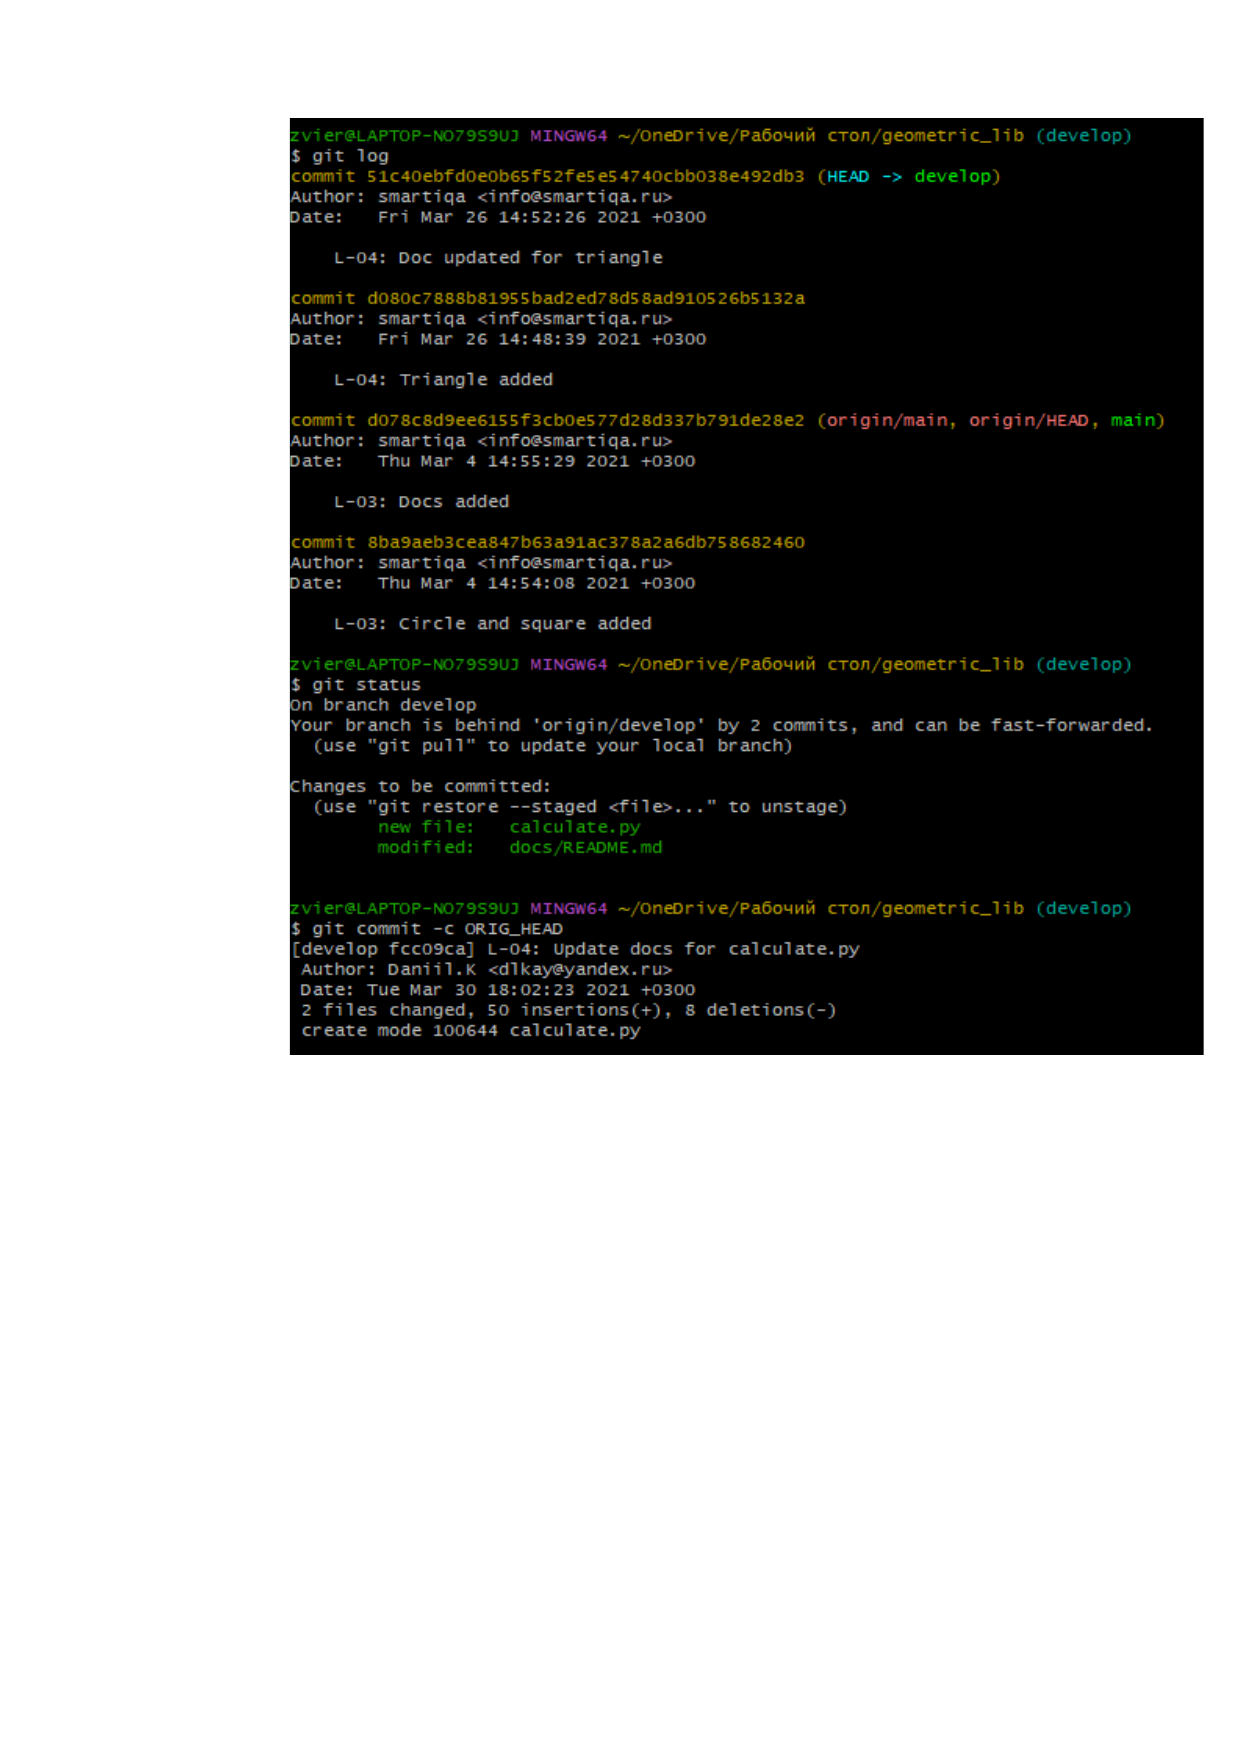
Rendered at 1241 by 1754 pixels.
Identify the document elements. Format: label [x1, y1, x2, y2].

picture [289, 118, 1204, 1055]
